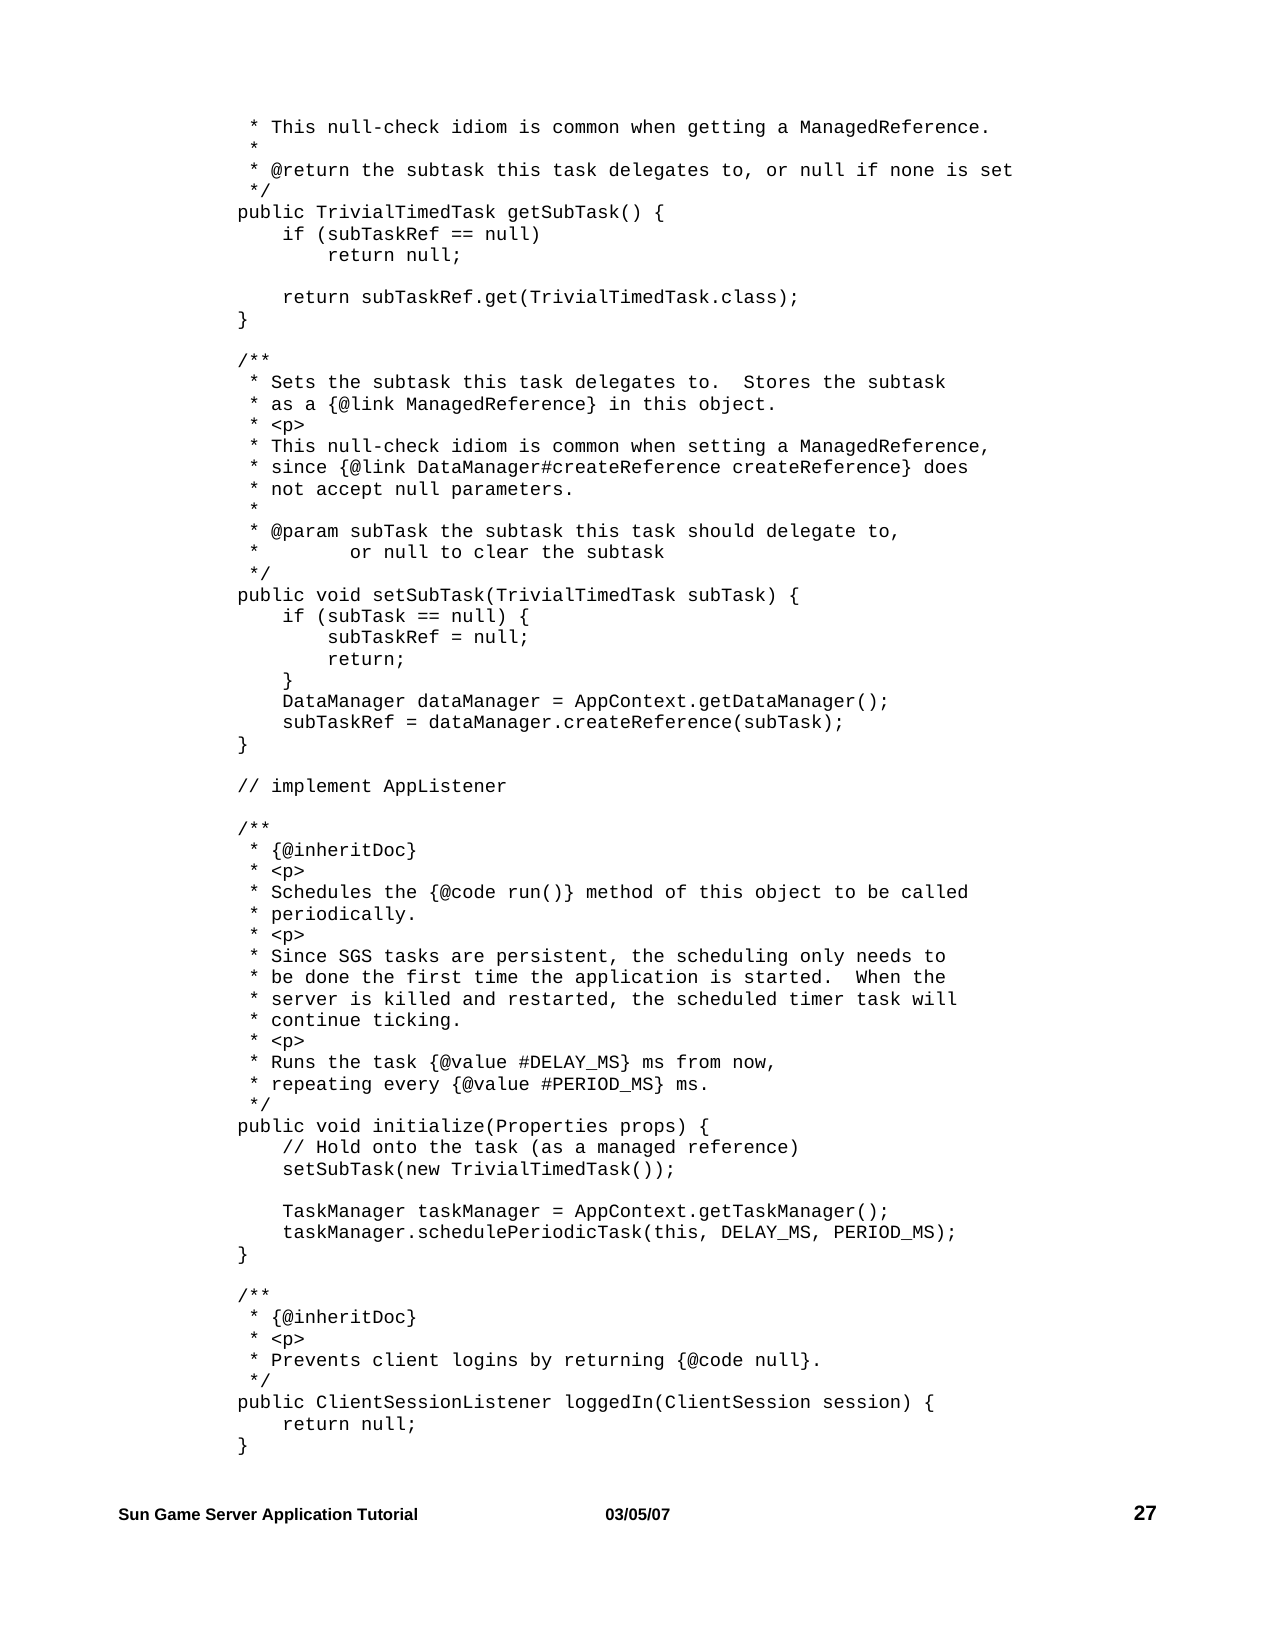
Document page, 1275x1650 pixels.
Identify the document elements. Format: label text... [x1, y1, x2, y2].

text * This null-check idiom is common when getting a ManagedReference. * * @return the subtask this task delegates to, or null if none is set */ public TrivialTimedTask getSubTask() { if (subTaskRef == null) return null; return subTaskRef.get(TrivialTimedTask.class); } /** * Sets the subtask this task delegates to. Stores the subtask * as a {@link ManagedReference} in this object. * <p> * This null-check idiom is common when setting a ManagedReference, * since {@link DataManager#createReference createReference} does * not accept null parameters. * * @param subTask the subtask this task should delegate to, * or null to clear the subtask */ public void setSubTask(TrivialTimedTask subTask) { if (subTask == null) { subTaskRef = null; return; } DataManager dataManager = AppContext.getDataManager(); subTaskRef = dataManager.createReference(subTask); } // implement AppListener /** * {@inheritDoc} * <p> * Schedules the {@code run()} method of this object to be called * periodically. * <p> * Since SGS tasks are persistent, the scheduling only needs to * be done the first time the application is started. When the * server is killed and restarted, the scheduled timer task will * continue ticking. * <p> * Runs the task {@value #DELAY_MS} ms from now, * repeating every {@value #PERIOD_MS} ms. */ public void initialize(Properties props) { // Hold onto the task (as a managed reference) setSubTask(new TrivialTimedTask()); TaskManager taskManager = AppContext.getTaskManager(); taskManager.schedulePeriodicTask(this, DELAY_MS, PERIOD_MS); } /** * {@inheritDoc} * <p> * Prevents client logins by returning {@code null}. */ public ClientSessionListener loggedIn(ClientSession session) { return null; } [192, 118, 1098, 1457]
